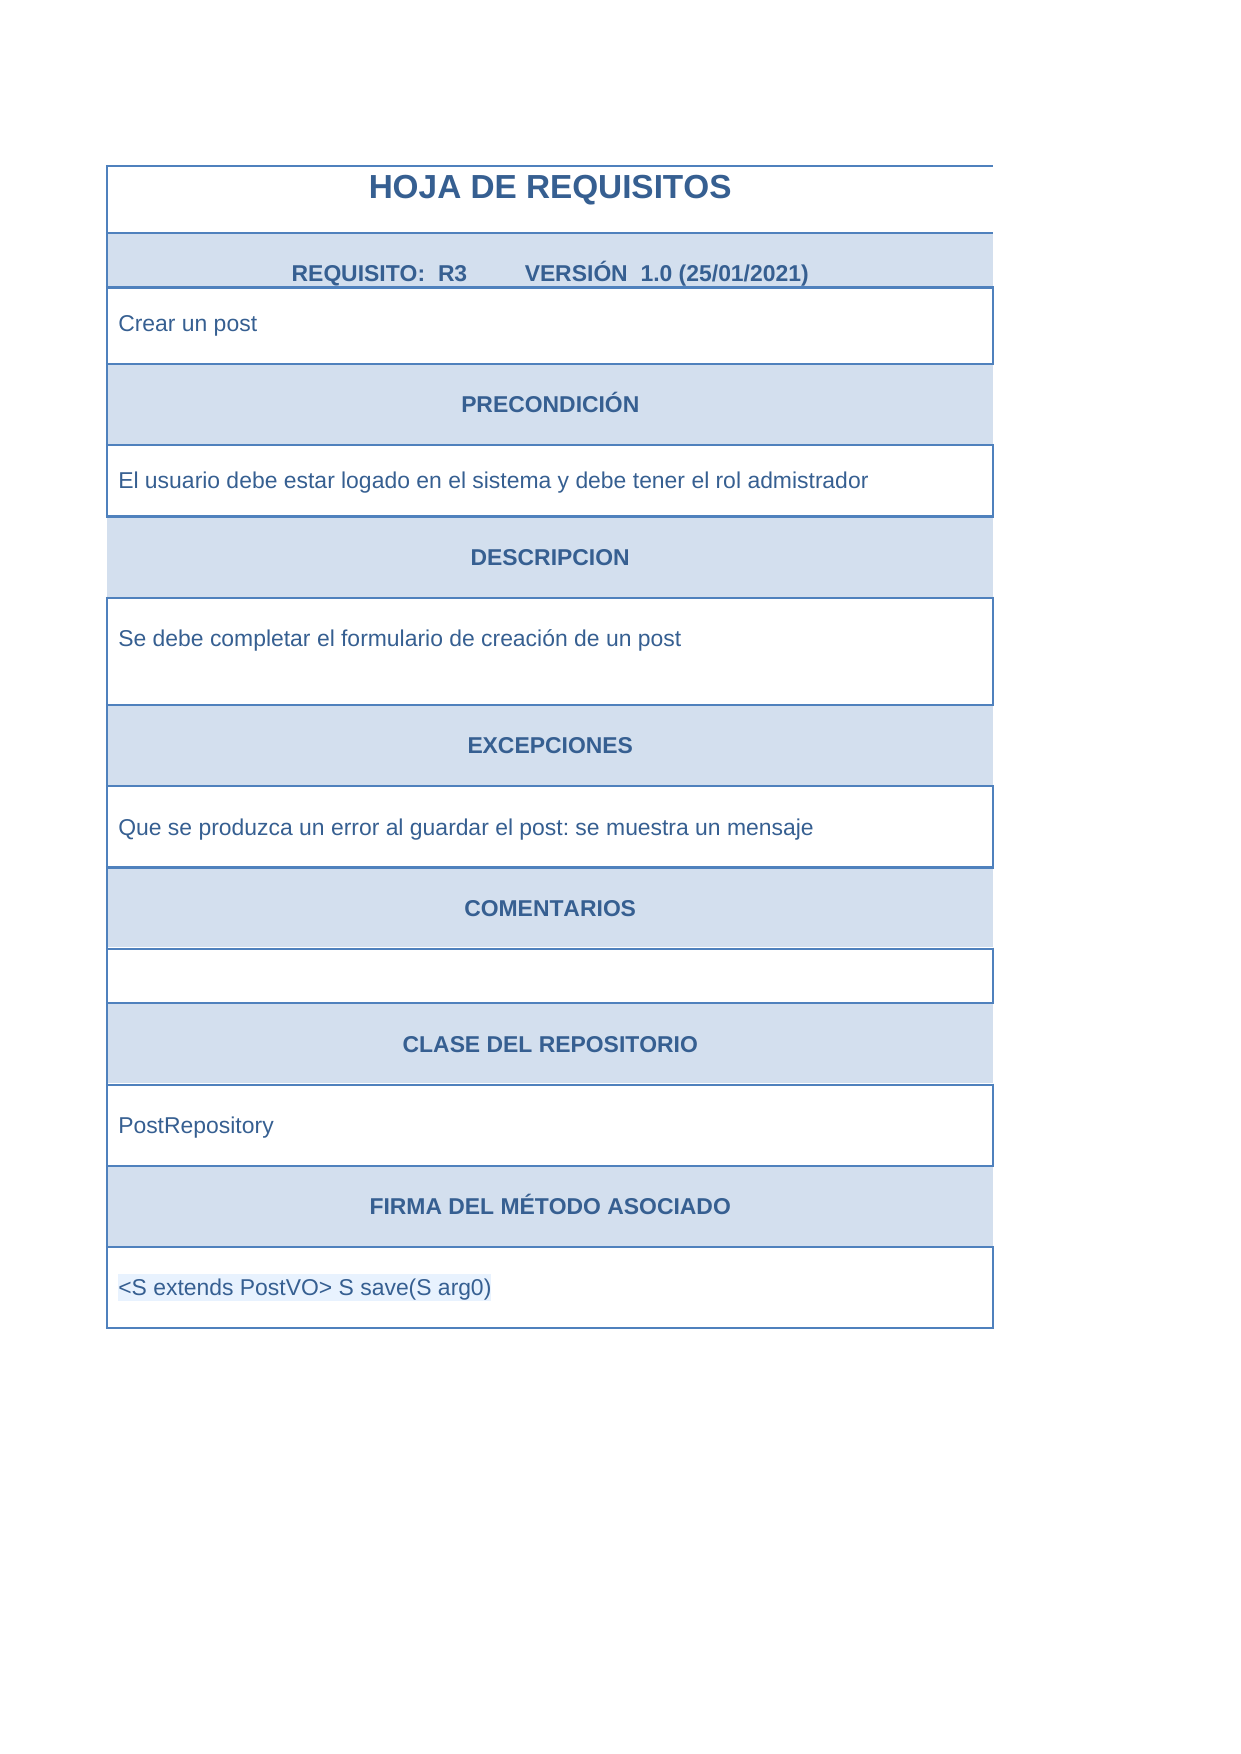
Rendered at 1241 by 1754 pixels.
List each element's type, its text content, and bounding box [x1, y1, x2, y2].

table_cell <S extends PostVO> S save(S arg0) [108, 1248, 992, 1327]
table_cell COMENTARIOS [108, 869, 993, 947]
table_cell El usuario debe estar logado en el sistema y debe tener el rol admistrador [108, 446, 992, 515]
table_cell CLASE DEL REPOSITORIO [108, 1004, 993, 1083]
table_cell Crear un post [108, 289, 992, 363]
table_cell FIRMA DEL MÉTODO ASOCIADO [108, 1167, 993, 1246]
table_cell PostRepository [108, 1086, 992, 1164]
table_cell PRECONDICIÓN [108, 365, 993, 444]
table_cell REQUISITO: R3 VERSIÓN 1.0 (25/01/2021) [108, 234, 993, 286]
table_cell Que se produzca un error al guardar el post: se muestra un mensaje [108, 787, 992, 866]
table_cell [108, 950, 992, 1002]
table_header HOJA DE REQUISITOS [108, 167, 993, 232]
table_cell Se debe completar el formulario de creación de un post [108, 599, 992, 704]
table_cell EXCEPCIONES [108, 706, 993, 785]
table_cell DESCRIPCION [107, 518, 993, 597]
